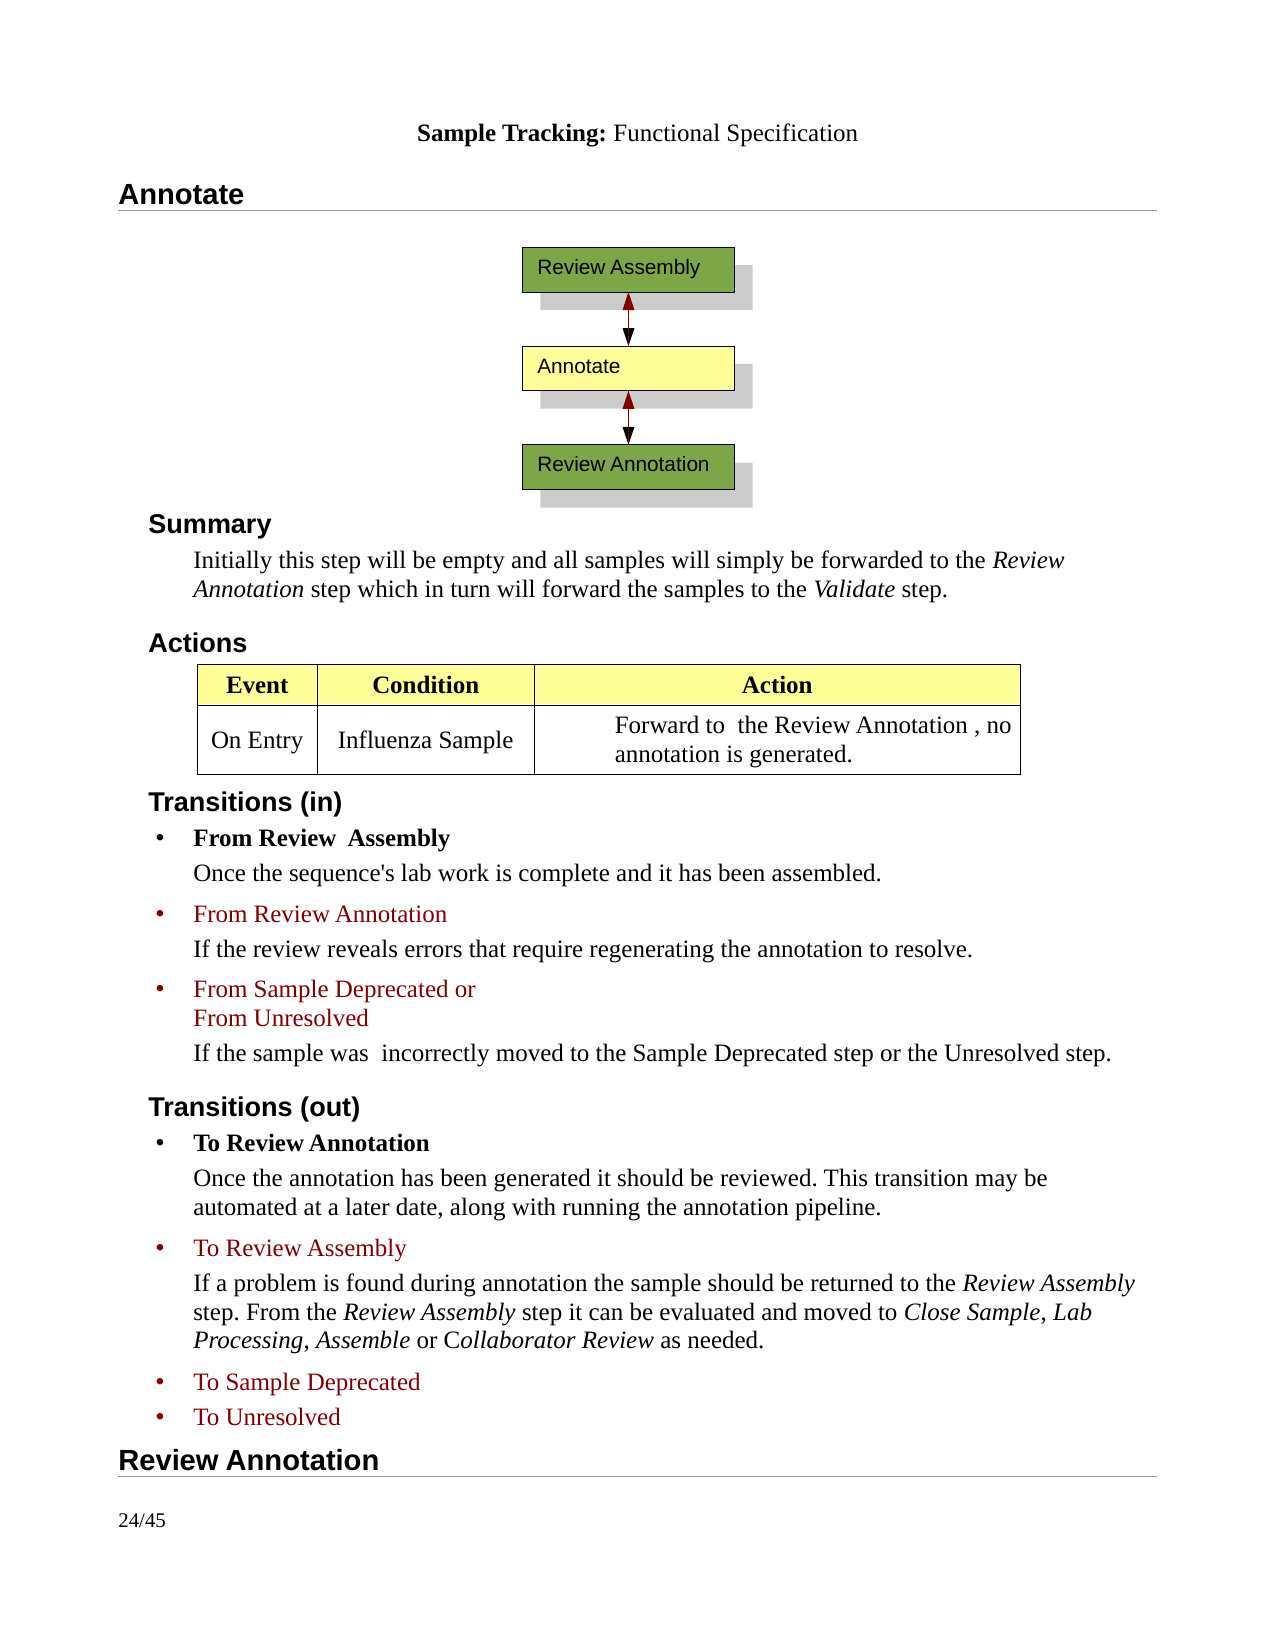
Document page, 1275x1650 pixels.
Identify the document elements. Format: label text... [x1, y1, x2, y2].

subtitle Annotate [118, 177, 1157, 210]
subtitle Actions [148, 627, 1157, 658]
list To Unresolved [156, 1402, 1157, 1430]
table_header Condition [318, 665, 534, 704]
list To Sample Deprecated [156, 1367, 1157, 1396]
list If a problem is found during annotation the sample should be returned to the Review Assembly step. From the Review Assembly step it can be evaluated and moved to Close Sample, Lab Processing, Assemble or Collaborator Review as needed. [156, 1268, 1157, 1354]
list From Unresolved [156, 1003, 1157, 1032]
list If the review reveals errors that require regenerating the annotation to resolve. [156, 934, 1157, 962]
list From Review Assembly [156, 823, 1157, 852]
table_cell Forward to the Review Annotation , no annotation is generated. [535, 706, 1020, 773]
list If the sample was incorrectly moved to the Sample Deprecated step or the Unresolved step. [156, 1038, 1157, 1067]
table_cell Influenza Sample [318, 706, 534, 773]
list From Sample Deprecated or [156, 974, 1157, 1003]
text Initially this step will be empty and all samples will simply be forwarded to the Review Annotation step which in turn will forward the samples to the Validate step. [193, 545, 1157, 602]
subtitle Transitions (in) [148, 786, 1157, 817]
table_cell On Entry [198, 706, 317, 773]
list From Review Annotation [156, 899, 1157, 928]
table_header Event [198, 665, 317, 704]
list To Review Assembly [156, 1233, 1157, 1262]
list Once the annotation has been generated it should be reviewed. This transition may be automated at a later date, along with running the annotation pipeline. [156, 1163, 1157, 1221]
subtitle Summary [148, 235, 1157, 539]
subtitle Transitions (out) [148, 1091, 1157, 1122]
table_header Action [535, 665, 1020, 704]
subtitle Review Annotation [118, 1443, 1157, 1476]
list Once the sequence's lab work is complete and it has been assembled. [156, 858, 1157, 886]
list To Review Annotation [156, 1128, 1157, 1157]
